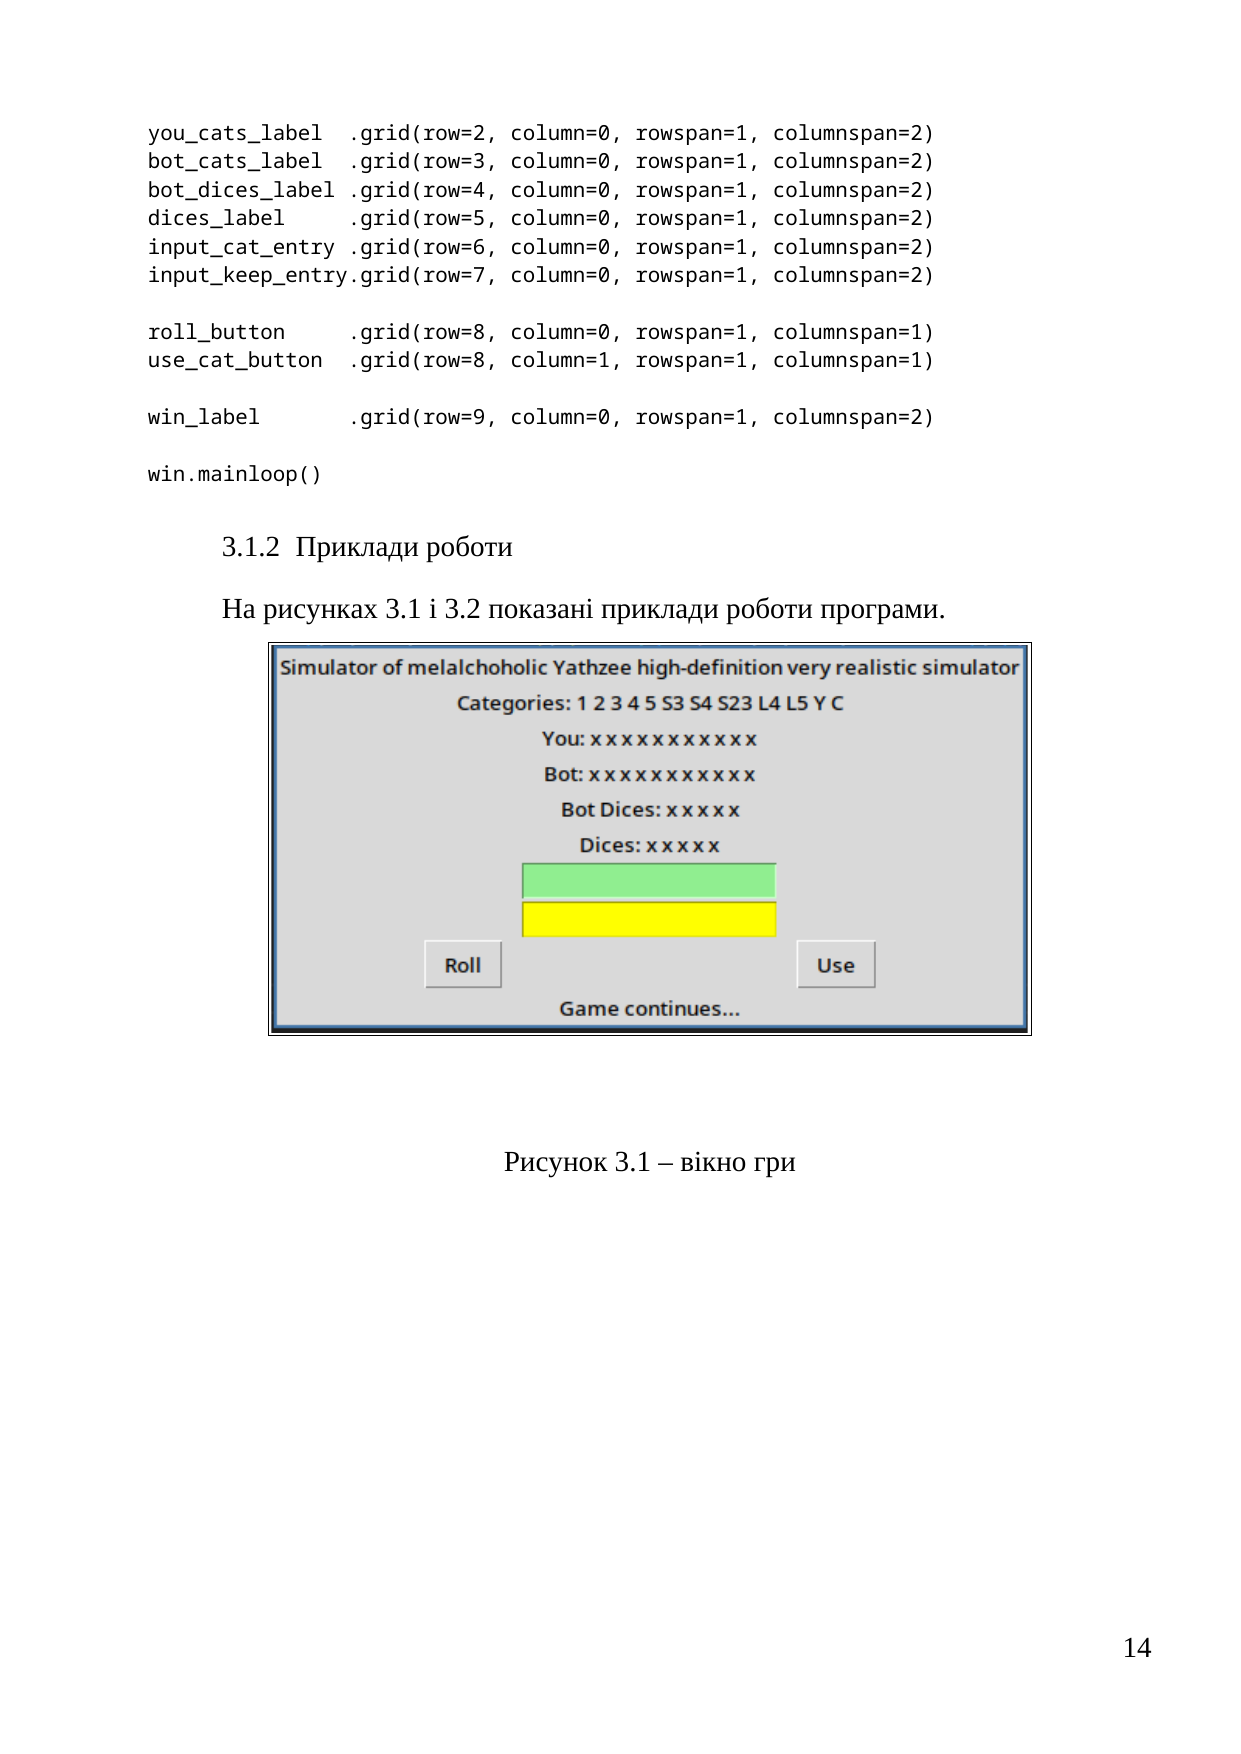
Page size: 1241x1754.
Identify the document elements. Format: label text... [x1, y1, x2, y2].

text roll_button .grid(row=8, column=0, rowspan=1, columnspan=1) [148, 317, 1152, 346]
subtitle Приклади роботи [148, 529, 1152, 562]
text you_cats_label .grid(row=2, column=0, rowspan=1, columnspan=2) [148, 118, 1152, 147]
text win_label .grid(row=9, column=0, rowspan=1, columnspan=2) [148, 402, 1152, 431]
text bot_cats_label .grid(row=3, column=0, rowspan=1, columnspan=2) [148, 147, 1152, 175]
picture [271, 645, 1028, 1033]
text dices_label .grid(row=5, column=0, rowspan=1, columnspan=2) [148, 203, 1152, 232]
text use_cat_button .grid(row=8, column=1, rowspan=1, columnspan=1) [148, 346, 1152, 374]
text input_keep_entry.grid(row=7, column=0, rowspan=1, columnspan=2) [148, 260, 1152, 289]
text bot_dices_label .grid(row=4, column=0, rowspan=1, columnspan=2) [148, 175, 1152, 203]
text Рисунок 3.1 – вікно гри [148, 1144, 1152, 1178]
text win.mainloop() [148, 459, 1152, 488]
text input_cat_entry .grid(row=6, column=0, rowspan=1, columnspan=2) [148, 232, 1152, 260]
text На рисунках 3.1 і 3.2 показані приклади роботи програми. [148, 592, 1152, 625]
